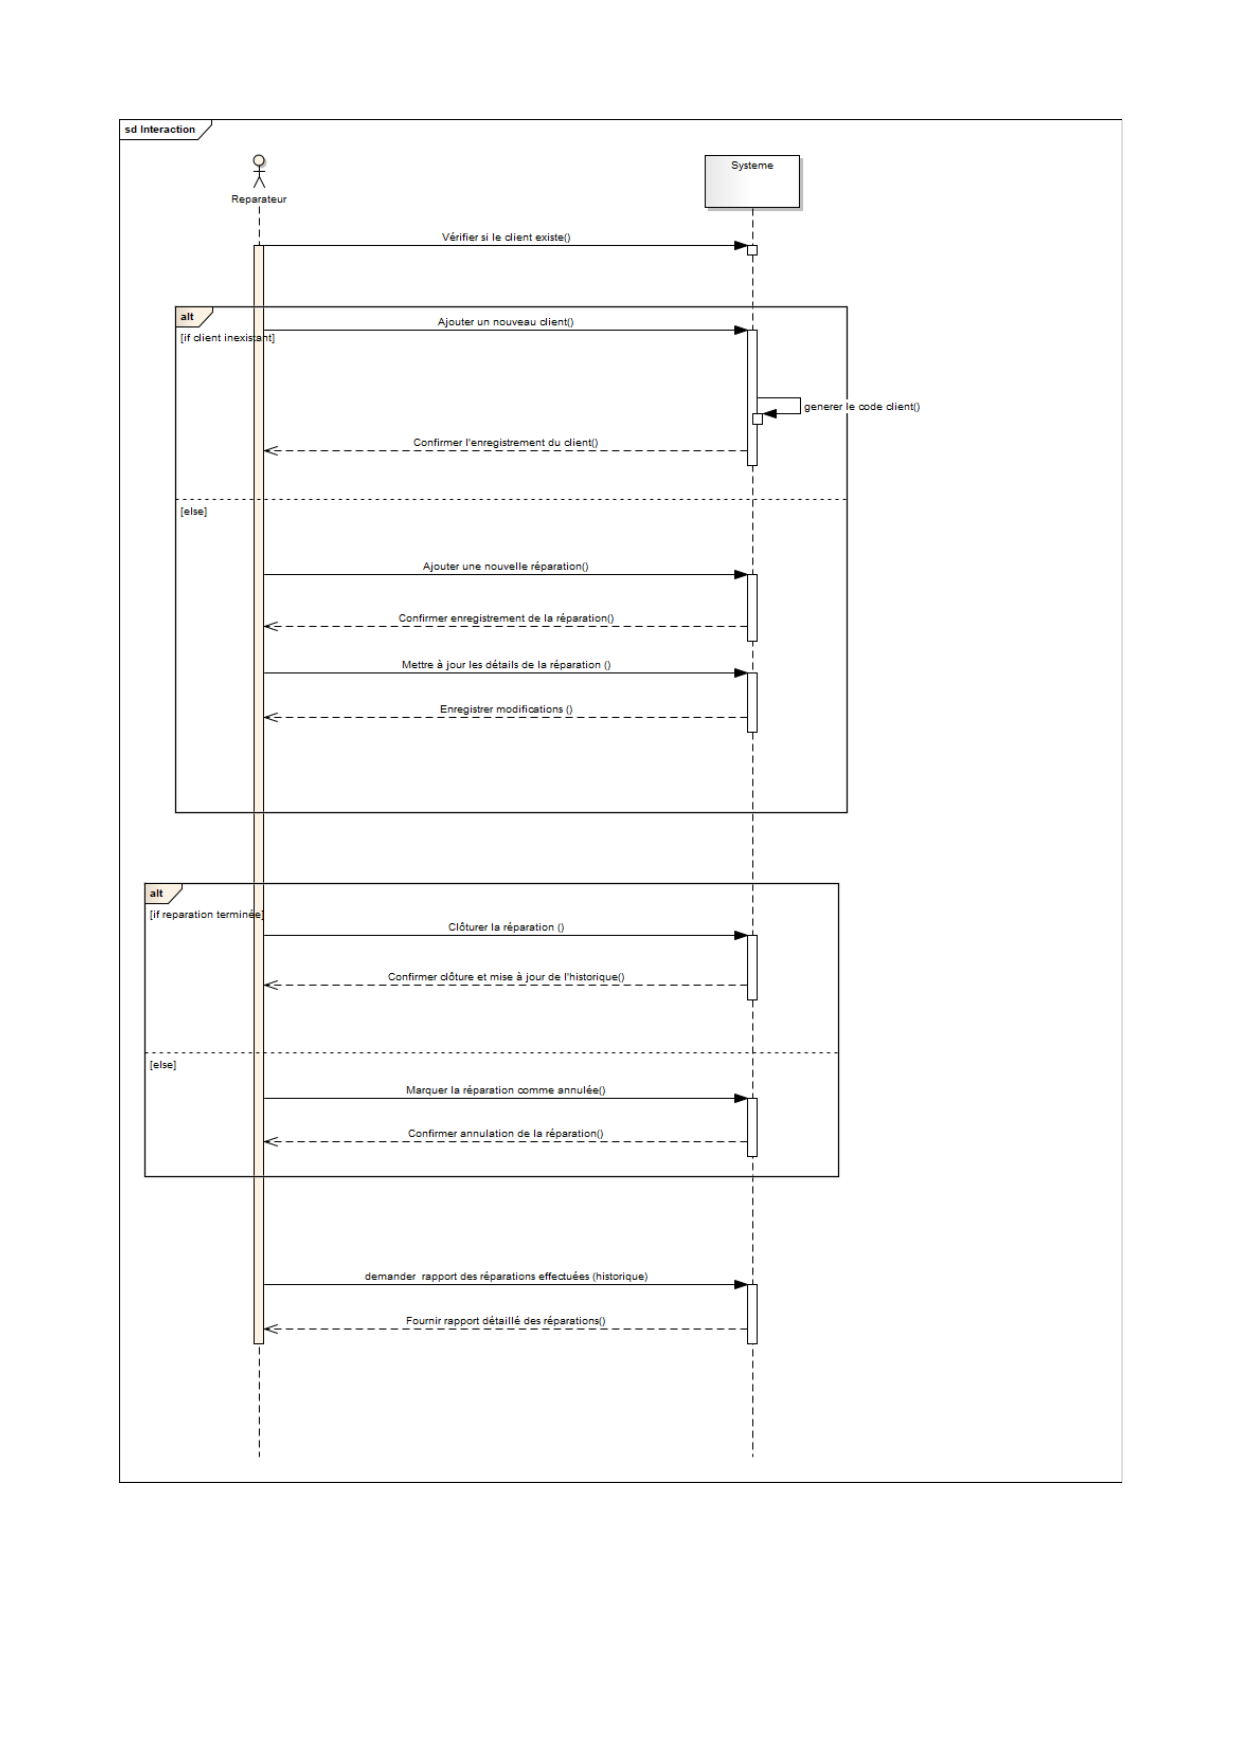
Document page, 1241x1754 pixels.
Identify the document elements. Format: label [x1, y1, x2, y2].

picture [118, 118, 1123, 1483]
